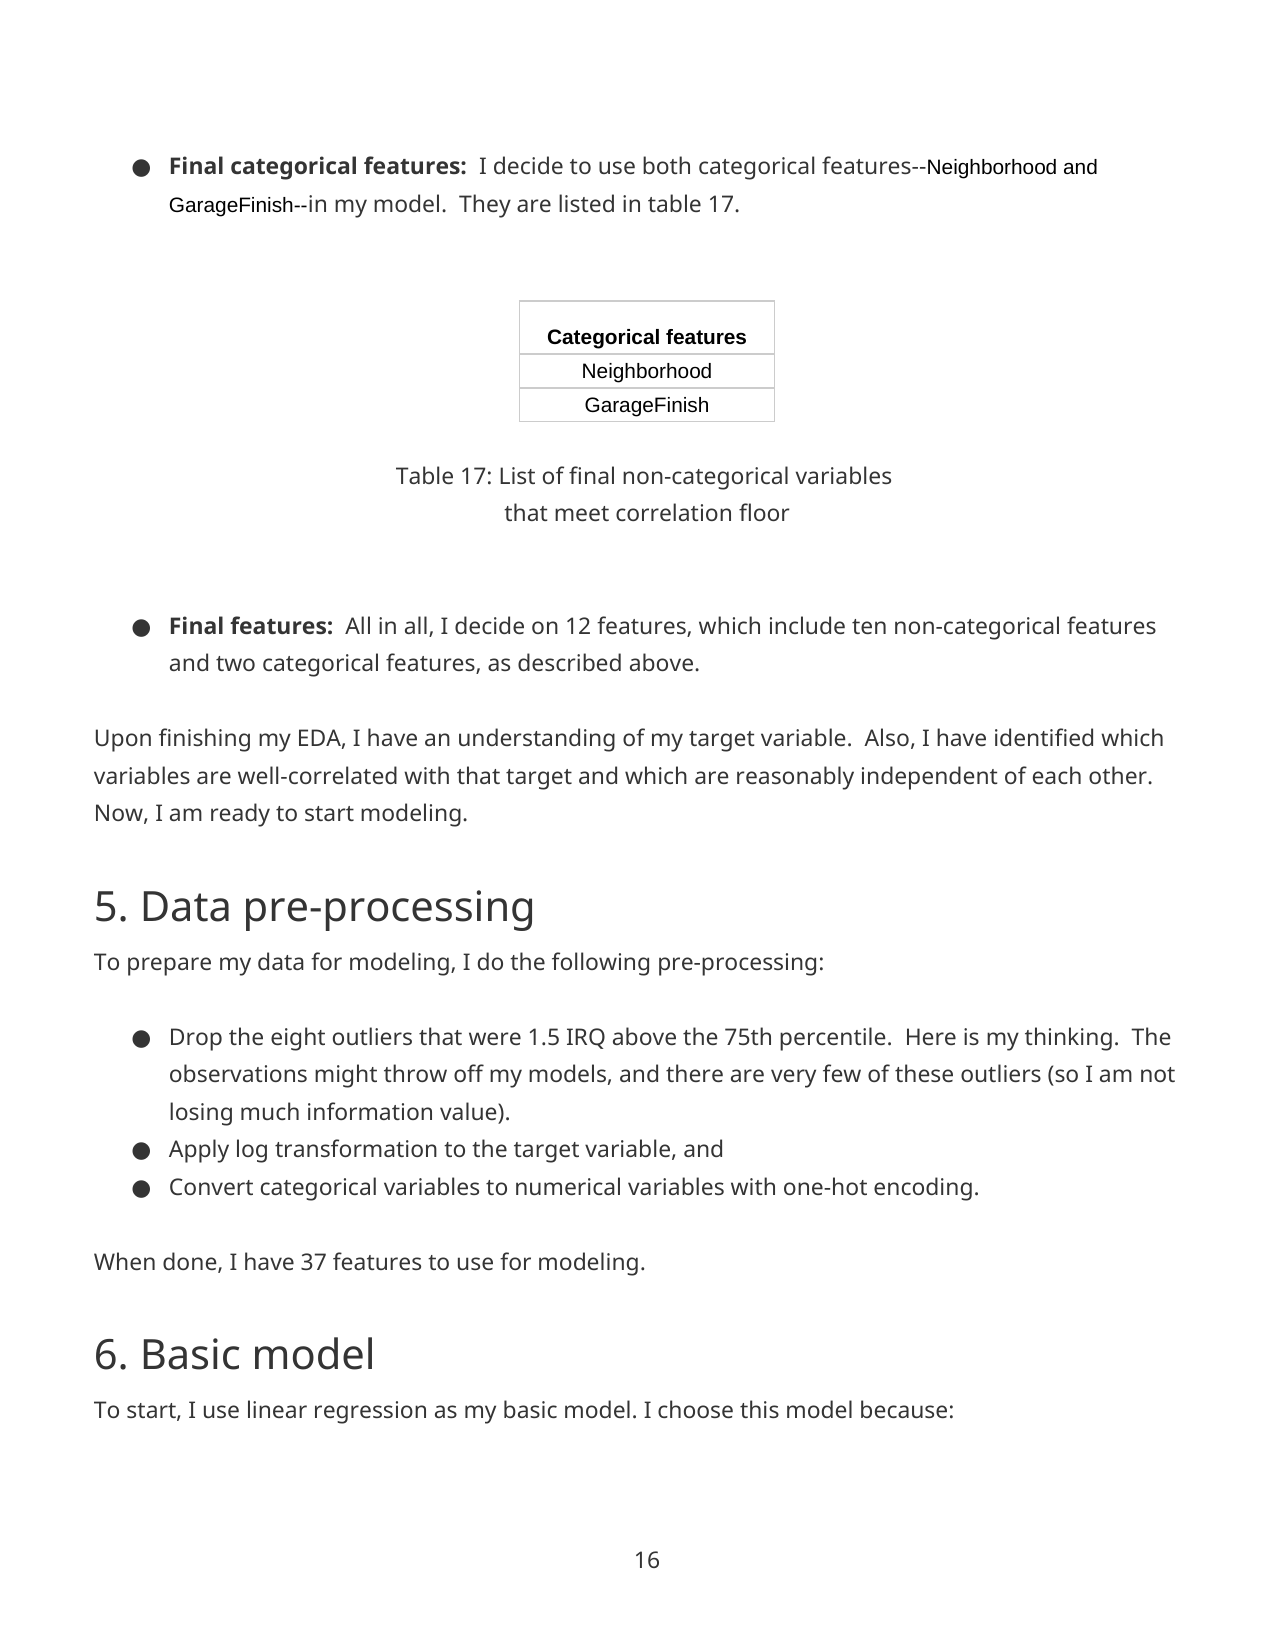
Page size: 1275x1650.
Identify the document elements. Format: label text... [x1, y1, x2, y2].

list Apply log transformation to the target variable, and [131, 1133, 1200, 1164]
subtitle 5. Data pre-processing [94, 877, 1200, 933]
list Final categorical features: I decide to use both categorical features--Neighborhood and GarageFinish--in my model. They are listed in table 17. [131, 150, 1200, 219]
list Convert categorical variables to numerical variables with one-hot encoding. [131, 1171, 1200, 1202]
list Final features: All in all, I decide on 12 features, which include ten non-categorical features and two categorical features, as described above. [131, 610, 1200, 679]
text To prepare my data for modeling, I do the following pre-processing: [94, 946, 1200, 977]
table_cell Neighborhood [520, 355, 774, 387]
text Table 17: List of final non-categorical variables that meet correlation floor [94, 460, 1200, 529]
list Drop the eight outliers that were 1.5 IRQ above the 75th percentile. Here is my thinking. The observations might throw off my models, and there are very few of these outliers (so I am not losing much information value). [131, 1021, 1200, 1127]
subtitle 6. Basic model [94, 1325, 1200, 1382]
table_header Categorical features [520, 302, 774, 353]
text To start, I use linear regression as my basic model. I choose this model because: [94, 1394, 1200, 1426]
text When done, I have 37 features to use for modeling. [94, 1246, 1200, 1277]
table_cell GarageFinish [520, 389, 774, 421]
text Upon finishing my EDA, I have an understanding of my target variable. Also, I have identified which variables are well-correlated with that target and which are reasonably independent of each other. Now, I am ready to start modeling. [94, 722, 1200, 829]
